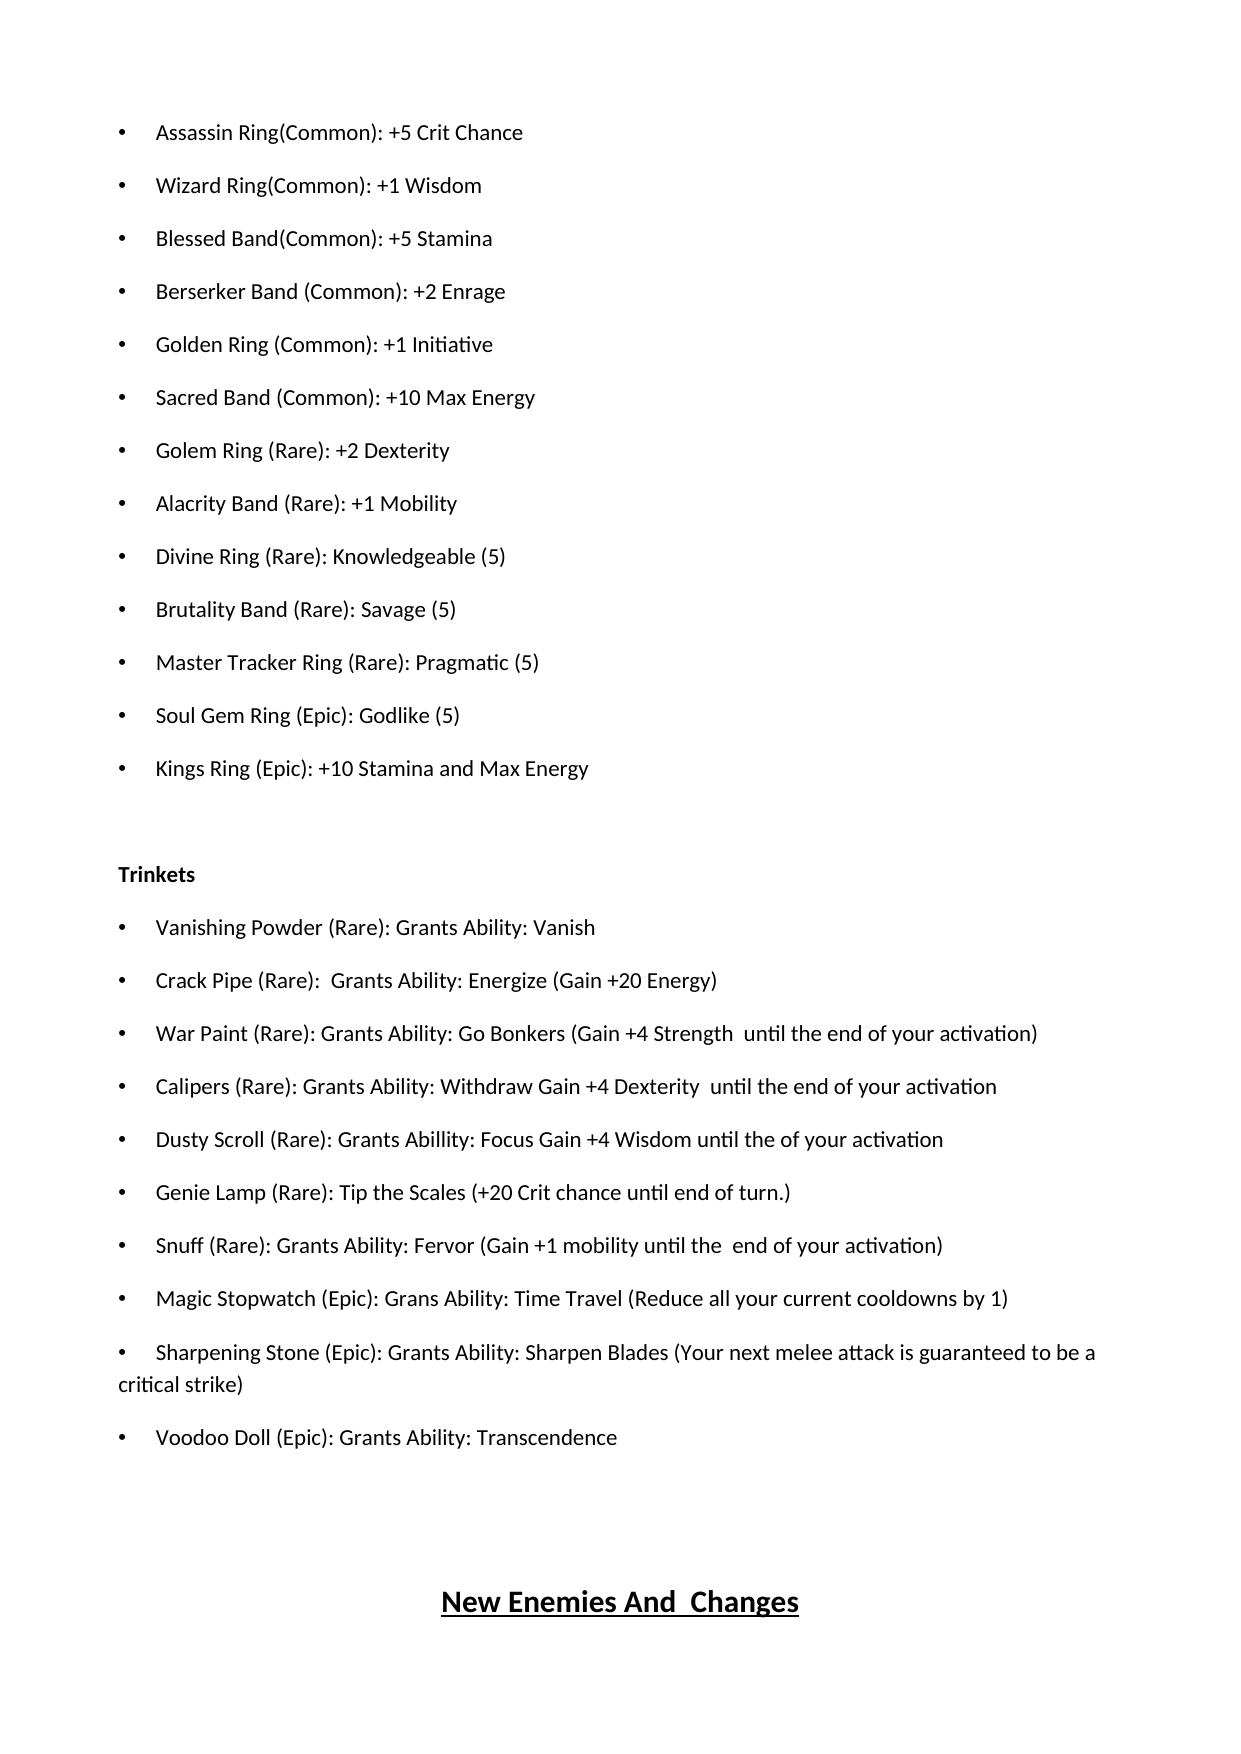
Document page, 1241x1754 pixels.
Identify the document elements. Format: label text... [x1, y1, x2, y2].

list Voodoo Doll (Epic): Grants Ability: Transcendence [81, 1423, 1122, 1451]
list Wizard Ring(Common): +1 Wisdom [81, 171, 1122, 199]
list Divine Ring (Rare): Knowledgeable (5) [81, 542, 1122, 570]
list Soul Gem Ring (Epic): Godlike (5) [81, 701, 1122, 729]
list War Paint (Rare): Grants Ability: Go Bonkers (Gain +4 Strength until the end of your activation) [81, 1019, 1122, 1047]
list Snuff (Rare): Grants Ability: Fervor (Gain +1 mobility until the end of your activation) [81, 1232, 1122, 1259]
list Golem Ring (Rare): +2 Dexterity [81, 436, 1122, 464]
list Berserker Band (Common): +2 Enrage [81, 277, 1122, 305]
list Brutality Band (Rare): Savage (5) [81, 595, 1122, 623]
text Trinkets [118, 860, 1122, 888]
list Kings Ring (Epic): +10 Stamina and Max Energy [81, 754, 1122, 782]
list Calipers (Rare): Grants Ability: Withdraw Gain +4 Dexterity until the end of your activation [81, 1072, 1122, 1101]
list Dusty Scroll (Rare): Grants Abillity: Focus Gain +4 Wisdom until the of your activation [81, 1126, 1122, 1153]
list Master Tracker Ring (Rare): Pragmatic (5) [81, 648, 1122, 676]
list Crack Pipe (Rare): Grants Ability: Energize (Gain +20 Energy) [81, 966, 1122, 994]
list Genie Lamp (Rare): Tip the Scales (+20 Crit chance until end of turn.) [81, 1178, 1122, 1207]
list Golden Ring (Common): +1 Initiative [81, 330, 1122, 358]
list Sharpening Stone (Epic): Grants Ability: Sharpen Blades (Your next melee attack is guaranteed to be a critical strike) [81, 1338, 1122, 1398]
list Sacred Band (Common): +10 Max Energy [81, 383, 1122, 411]
list Magic Stopwatch (Epic): Grans Ability: Time Travel (Reduce all your current cooldowns by 1) [81, 1284, 1122, 1313]
list Vanishing Powder (Rare): Grants Ability: Vanish [81, 913, 1122, 941]
text New Enemies And Changes [118, 1582, 1122, 1620]
list Alacrity Band (Rare): +1 Mobility [81, 489, 1122, 517]
list Assassin Ring(Common): +5 Crit Chance [81, 118, 1122, 146]
list Blessed Band(Common): +5 Stamina [81, 224, 1122, 252]
